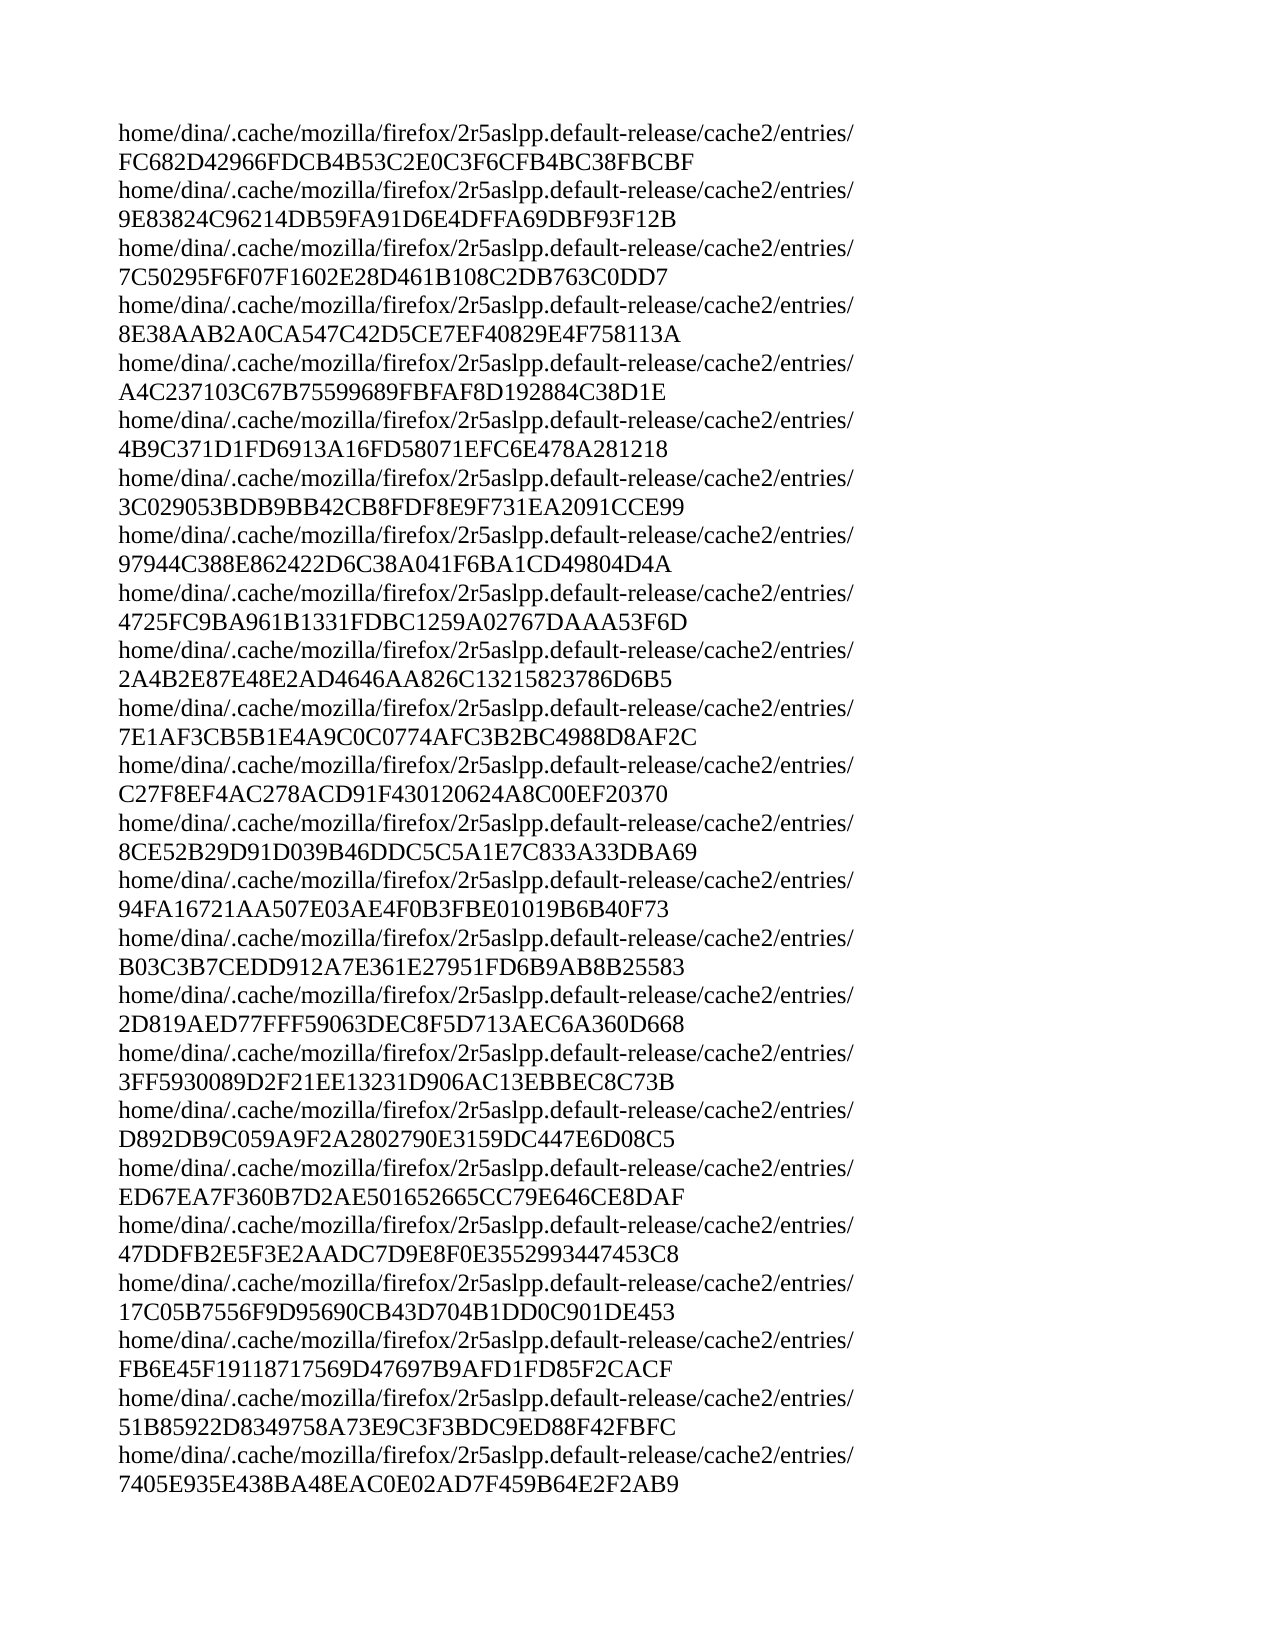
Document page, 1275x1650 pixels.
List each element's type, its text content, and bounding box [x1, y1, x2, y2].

text home/dina/.cache/mozilla/firefox/2r5aslpp.default-release/cache2/entries/2A4B2E87E48E2AD4646AA826C13215823786D6B5 [118, 636, 1157, 693]
text home/dina/.cache/mozilla/firefox/2r5aslpp.default-release/cache2/entries/97944C388E862422D6C38A041F6BA1CD49804D4A [118, 521, 1157, 578]
text home/dina/.cache/mozilla/firefox/2r5aslpp.default-release/cache2/entries/47DDFB2E5F3E2AADC7D9E8F0E3552993447453C8 [118, 1211, 1157, 1268]
text home/dina/.cache/mozilla/firefox/2r5aslpp.default-release/cache2/entries/8CE52B29D91D039B46DDC5C5A1E7C833A33DBA69 [118, 808, 1157, 866]
text home/dina/.cache/mozilla/firefox/2r5aslpp.default-release/cache2/entries/ED67EA7F360B7D2AE501652665CC79E646CE8DAF [118, 1153, 1157, 1211]
text home/dina/.cache/mozilla/firefox/2r5aslpp.default-release/cache2/entries/8E38AAB2A0CA547C42D5CE7EF40829E4F758113A [118, 291, 1157, 348]
text home/dina/.cache/mozilla/firefox/2r5aslpp.default-release/cache2/entries/3C029053BDB9BB42CB8FDF8E9F731EA2091CCE99 [118, 463, 1157, 521]
text home/dina/.cache/mozilla/firefox/2r5aslpp.default-release/cache2/entries/2D819AED77FFF59063DEC8F5D713AEC6A360D668 [118, 981, 1157, 1038]
text home/dina/.cache/mozilla/firefox/2r5aslpp.default-release/cache2/entries/C27F8EF4AC278ACD91F430120624A8C00EF20370 [118, 751, 1157, 808]
text home/dina/.cache/mozilla/firefox/2r5aslpp.default-release/cache2/entries/94FA16721AA507E03AE4F0B3FBE01019B6B40F73 [118, 866, 1157, 923]
text home/dina/.cache/mozilla/firefox/2r5aslpp.default-release/cache2/entries/7E1AF3CB5B1E4A9C0C0774AFC3B2BC4988D8AF2C [118, 693, 1157, 751]
text home/dina/.cache/mozilla/firefox/2r5aslpp.default-release/cache2/entries/4725FC9BA961B1331FDBC1259A02767DAAA53F6D [118, 578, 1157, 636]
text home/dina/.cache/mozilla/firefox/2r5aslpp.default-release/cache2/entries/A4C237103C67B75599689FBFAF8D192884C38D1E [118, 348, 1157, 406]
text home/dina/.cache/mozilla/firefox/2r5aslpp.default-release/cache2/entries/7C50295F6F07F1602E28D461B108C2DB763C0DD7 [118, 233, 1157, 291]
text home/dina/.cache/mozilla/firefox/2r5aslpp.default-release/cache2/entries/4B9C371D1FD6913A16FD58071EFC6E478A281218 [118, 406, 1157, 463]
text home/dina/.cache/mozilla/firefox/2r5aslpp.default-release/cache2/entries/FC682D42966FDCB4B53C2E0C3F6CFB4BC38FBCBF [118, 118, 1157, 176]
text home/dina/.cache/mozilla/firefox/2r5aslpp.default-release/cache2/entries/D892DB9C059A9F2A2802790E3159DC447E6D08C5 [118, 1096, 1157, 1153]
text home/dina/.cache/mozilla/firefox/2r5aslpp.default-release/cache2/entries/FB6E45F19118717569D47697B9AFD1FD85F2CACF [118, 1326, 1157, 1383]
text home/dina/.cache/mozilla/firefox/2r5aslpp.default-release/cache2/entries/51B85922D8349758A73E9C3F3BDC9ED88F42FBFC [118, 1383, 1157, 1441]
text home/dina/.cache/mozilla/firefox/2r5aslpp.default-release/cache2/entries/3FF5930089D2F21EE13231D906AC13EBBEC8C73B [118, 1038, 1157, 1096]
text home/dina/.cache/mozilla/firefox/2r5aslpp.default-release/cache2/entries/9E83824C96214DB59FA91D6E4DFFA69DBF93F12B [118, 176, 1157, 233]
text home/dina/.cache/mozilla/firefox/2r5aslpp.default-release/cache2/entries/7405E935E438BA48EAC0E02AD7F459B64E2F2AB9 [118, 1441, 1157, 1498]
text home/dina/.cache/mozilla/firefox/2r5aslpp.default-release/cache2/entries/B03C3B7CEDD912A7E361E27951FD6B9AB8B25583 [118, 923, 1157, 981]
text home/dina/.cache/mozilla/firefox/2r5aslpp.default-release/cache2/entries/17C05B7556F9D95690CB43D704B1DD0C901DE453 [118, 1268, 1157, 1326]
